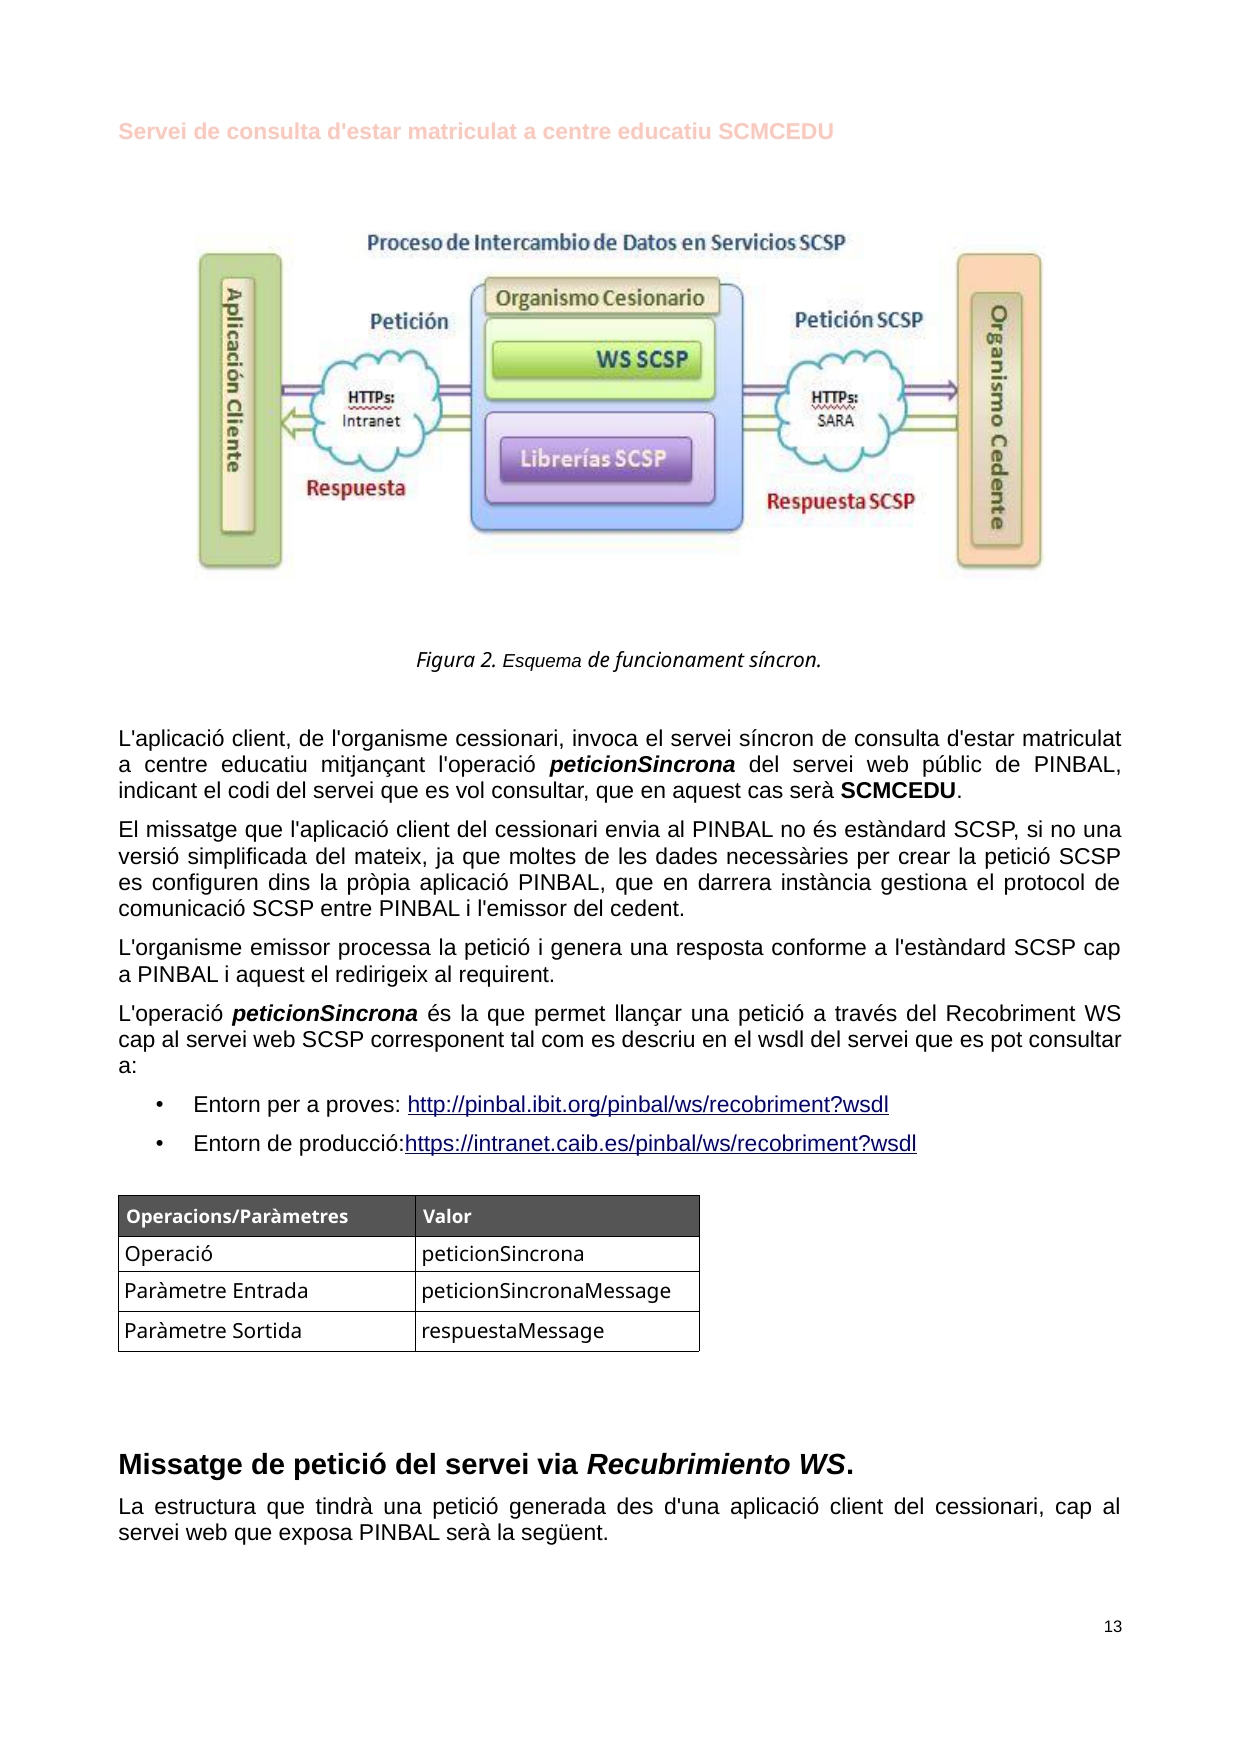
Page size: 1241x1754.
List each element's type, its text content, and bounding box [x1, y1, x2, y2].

subtitle Missatge de petició del servei via Recubrimiento WS. [118, 1447, 1122, 1480]
table_cell respuestaMessage [416, 1312, 699, 1351]
table_cell peticionSincronaMessage [416, 1272, 699, 1311]
table_cell peticionSincrona [416, 1237, 699, 1271]
table_header Valor [416, 1196, 699, 1236]
table_cell Paràmetre Entrada [119, 1272, 415, 1311]
table_cell Operació [119, 1237, 415, 1271]
table_cell Paràmetre Sortida [119, 1312, 415, 1351]
text La estructura que tindrà una petició generada des d'una aplicació client del cessionari, cap al servei web que exposa PINBAL serà la següent. [118, 1493, 1122, 1545]
list Entorn per a proves: http://pinbal.ibit.org/pinbal/ws/recobriment?wsdl [156, 1091, 1122, 1117]
text Figura 2. Esquema de funcionament síncron. [118, 645, 1122, 673]
list Entorn de producció:https://intranet.caib.es/pinbal/ws/recobriment?wsdl [156, 1130, 1122, 1156]
text El missatge que l'aplicació client del cessionari envia al PINBAL no és estàndard SCSP, si no una versió simplificada del mateix, ja que moltes de les dades necessàries per crear la petició SCSP es configuren dins la pròpia aplicació PINBAL, que en darrera instància gestiona el protocol de comunicació SCSP entre PINBAL i l'emissor del cedent. [118, 816, 1122, 922]
text L'organisme emissor processa la petició i genera una resposta conforme a l'estàndard SCSP cap a PINBAL i aquest el redirigeix al requirent. [118, 934, 1122, 987]
text L'aplicació client, de l'organisme cessionari, invoca el servei síncron de consulta d'estar matriculat a centre educatiu mitjançant l'operació peticionSincrona del servei web públic de PINBAL, indicant el codi del servei que es vol consultar, que en aquest cas serà SCMCEDU. [118, 725, 1122, 804]
text L'operació peticionSincrona és la que permet llançar una petició a través del Recobriment WS cap al servei web SCSP corresponent tal com es descriu en el wsdl del servei que es pot consultar a: [118, 999, 1122, 1078]
